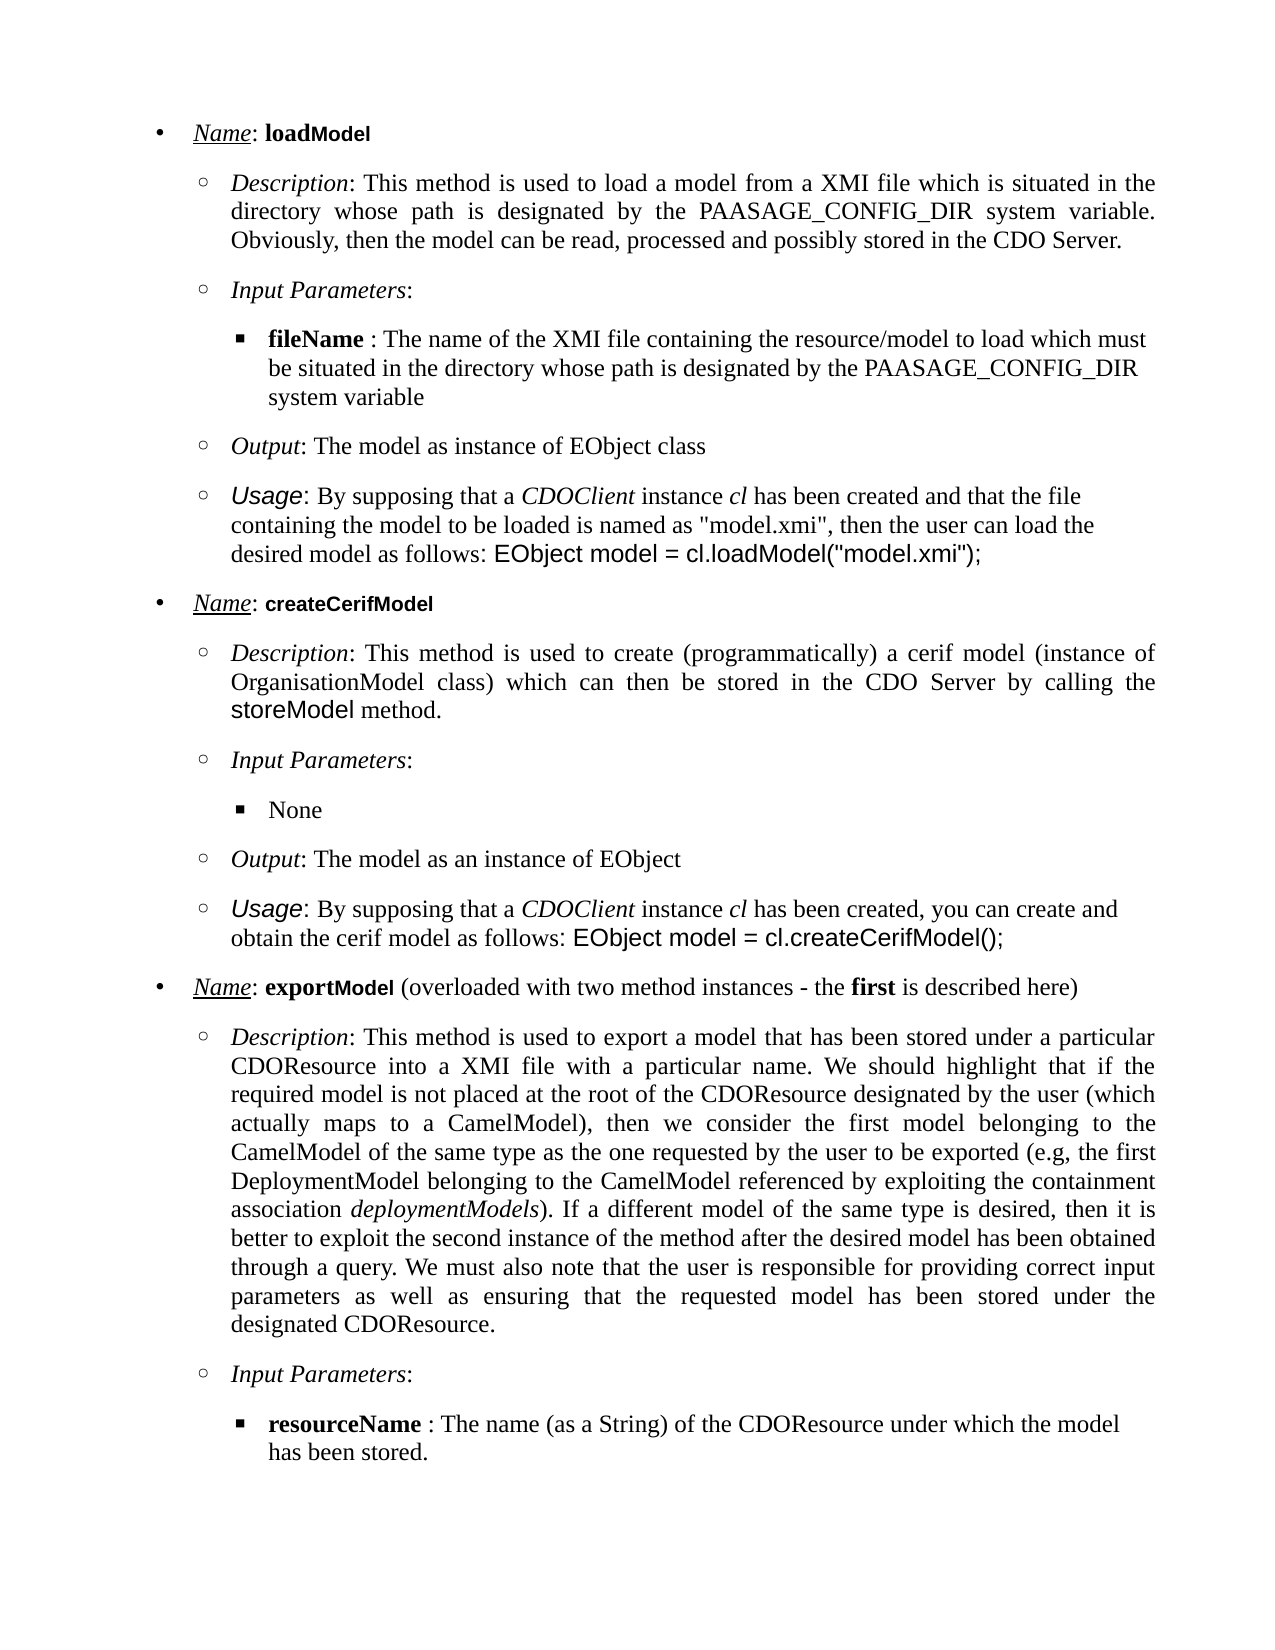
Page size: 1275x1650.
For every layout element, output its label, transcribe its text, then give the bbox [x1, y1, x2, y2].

list Input Parameters: [193, 745, 1157, 774]
list Description: This method is used to create (programmatically) a cerif model (instance of OrganisationModel class) which can then be stored in the CDO Server by calling the storeModel method. [193, 638, 1157, 724]
list fileName : The name of the XMI file containing the resource/model to load which must be situated in the directory whose path is designated by the PAASAGE_CONFIG_DIR system variable [231, 324, 1157, 411]
list Name: createCerifModel [156, 588, 1157, 617]
list Input Parameters: [193, 275, 1157, 303]
list Output: The model as an instance of EObject [193, 844, 1157, 873]
list Output: The model as instance of EObject class [193, 431, 1157, 460]
list None [231, 795, 1157, 823]
list Name: exportModel (overloaded with two method instances - the first is described here) [156, 972, 1157, 1001]
list Usage: By supposing that a CDOClient instance cl has been created, you can create and obtain the cerif model as follows: EObject model = cl.createCerifModel(); [193, 894, 1157, 952]
list resourceName : The name (as a String) of the CDOResource under which the model has been stored. [231, 1409, 1157, 1466]
list Input Parameters: [193, 1359, 1157, 1388]
list Usage: By supposing that a CDOClient instance cl has been created and that the file containing the model to be loaded is named as "model.xmi", then the user can load the desired model as follows: EObject model = cl.loadModel("model.xmi"); [193, 481, 1157, 567]
list Description: This method is used to load a model from a XMI file which is situated in the directory whose path is designated by the PAASAGE_CONFIG_DIR system variable. Obviously, then the model can be read, processed and possibly stored in the CDO Server. [193, 168, 1157, 254]
list Description: This method is used to export a model that has been stored under a particular CDOResource into a XMI file with a particular name. We should highlight that if the required model is not placed at the root of the CDOResource designated by the user (which actually maps to a CamelModel), then we consider the first model belonging to the CamelModel of the same type as the one requested by the user to be exported (e.g, the first DeploymentModel belonging to the CamelModel referenced by exploiting the containment association deploymentModels). If a different model of the same type is desired, then it is better to exploit the second instance of the method after the desired model has been obtained through a query. We must also note that the user is responsible for providing correct input parameters as well as ensuring that the requested model has been stored under the designated CDOResource. [193, 1022, 1157, 1338]
list Name: loadModel [156, 118, 1157, 147]
